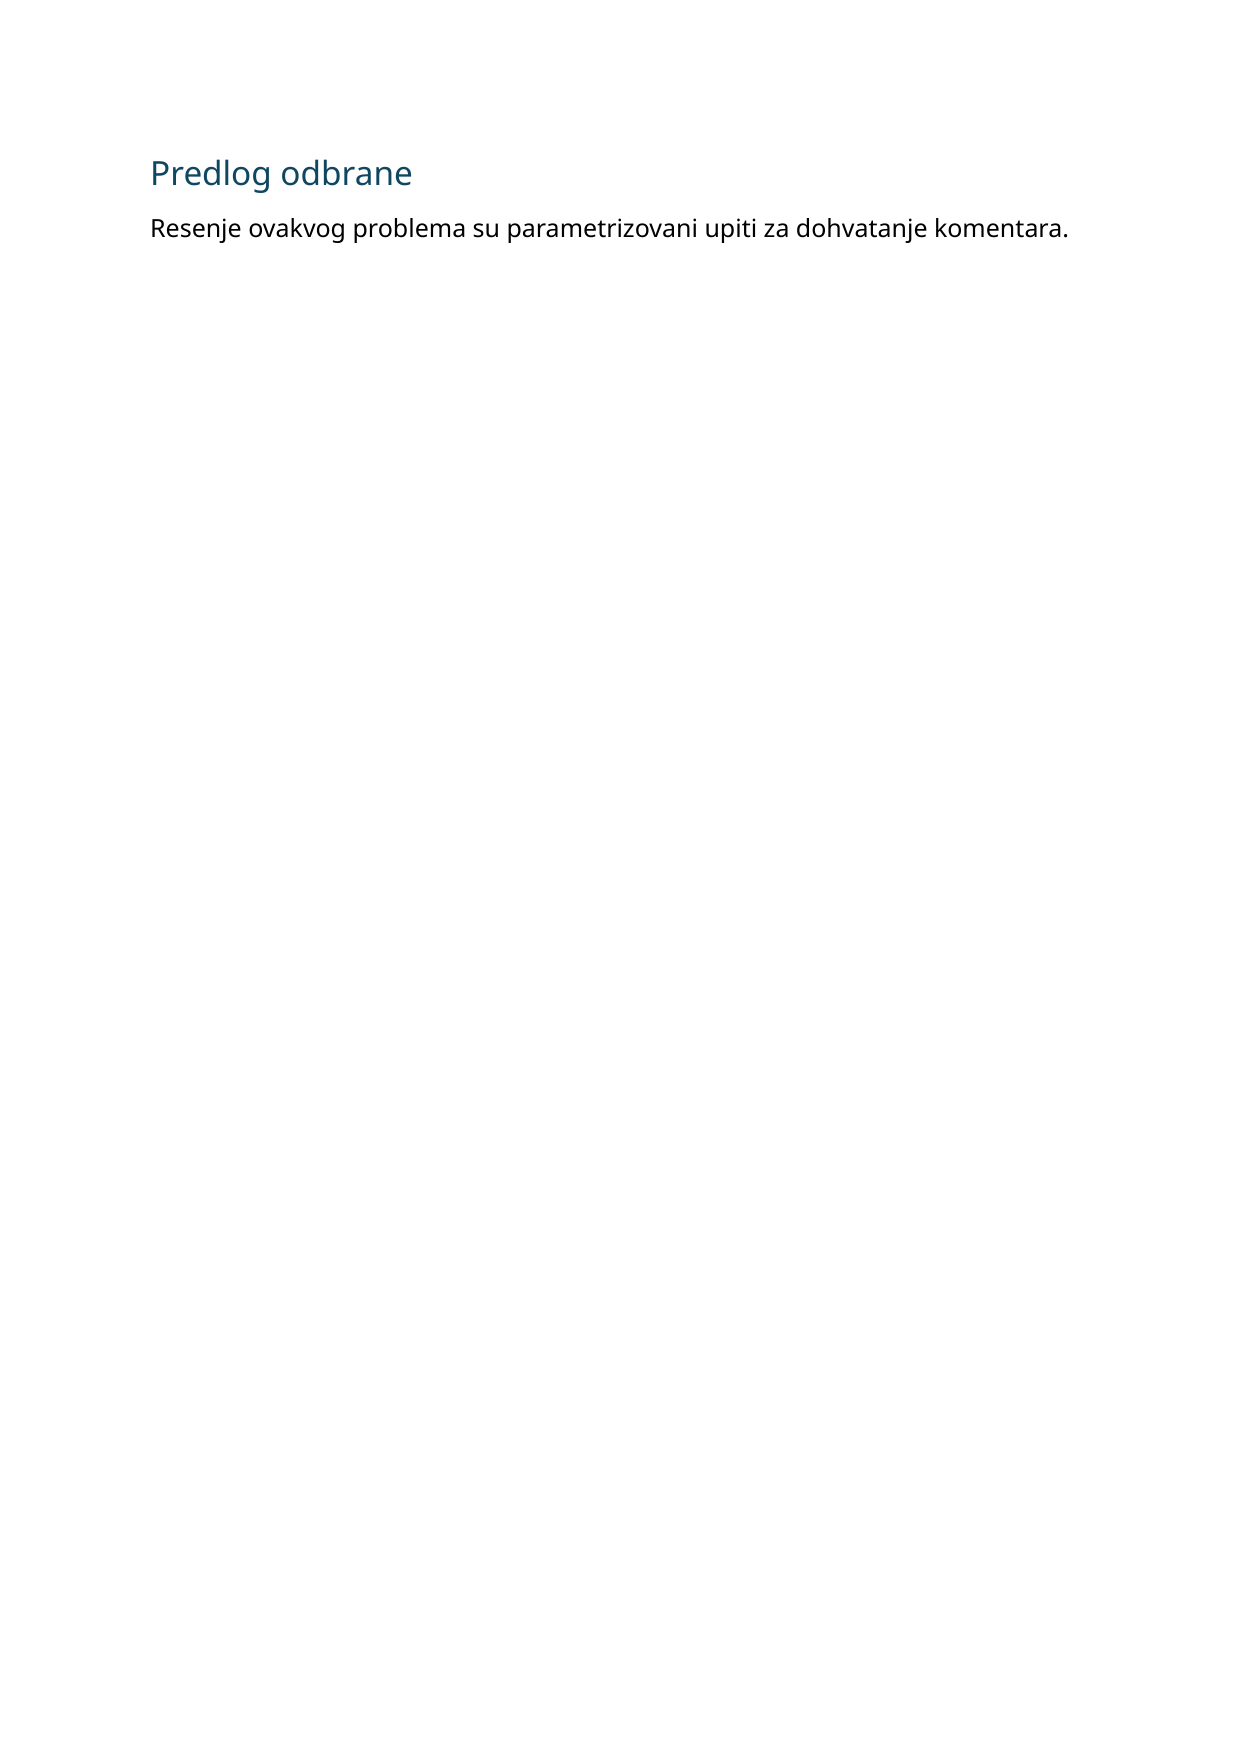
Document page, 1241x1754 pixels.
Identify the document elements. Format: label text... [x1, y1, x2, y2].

subtitle Predlog odbrane [150, 150, 1090, 195]
text Resenje ovakvog problema su parametrizovani upiti za dohvatanje komentara. [150, 211, 1090, 244]
